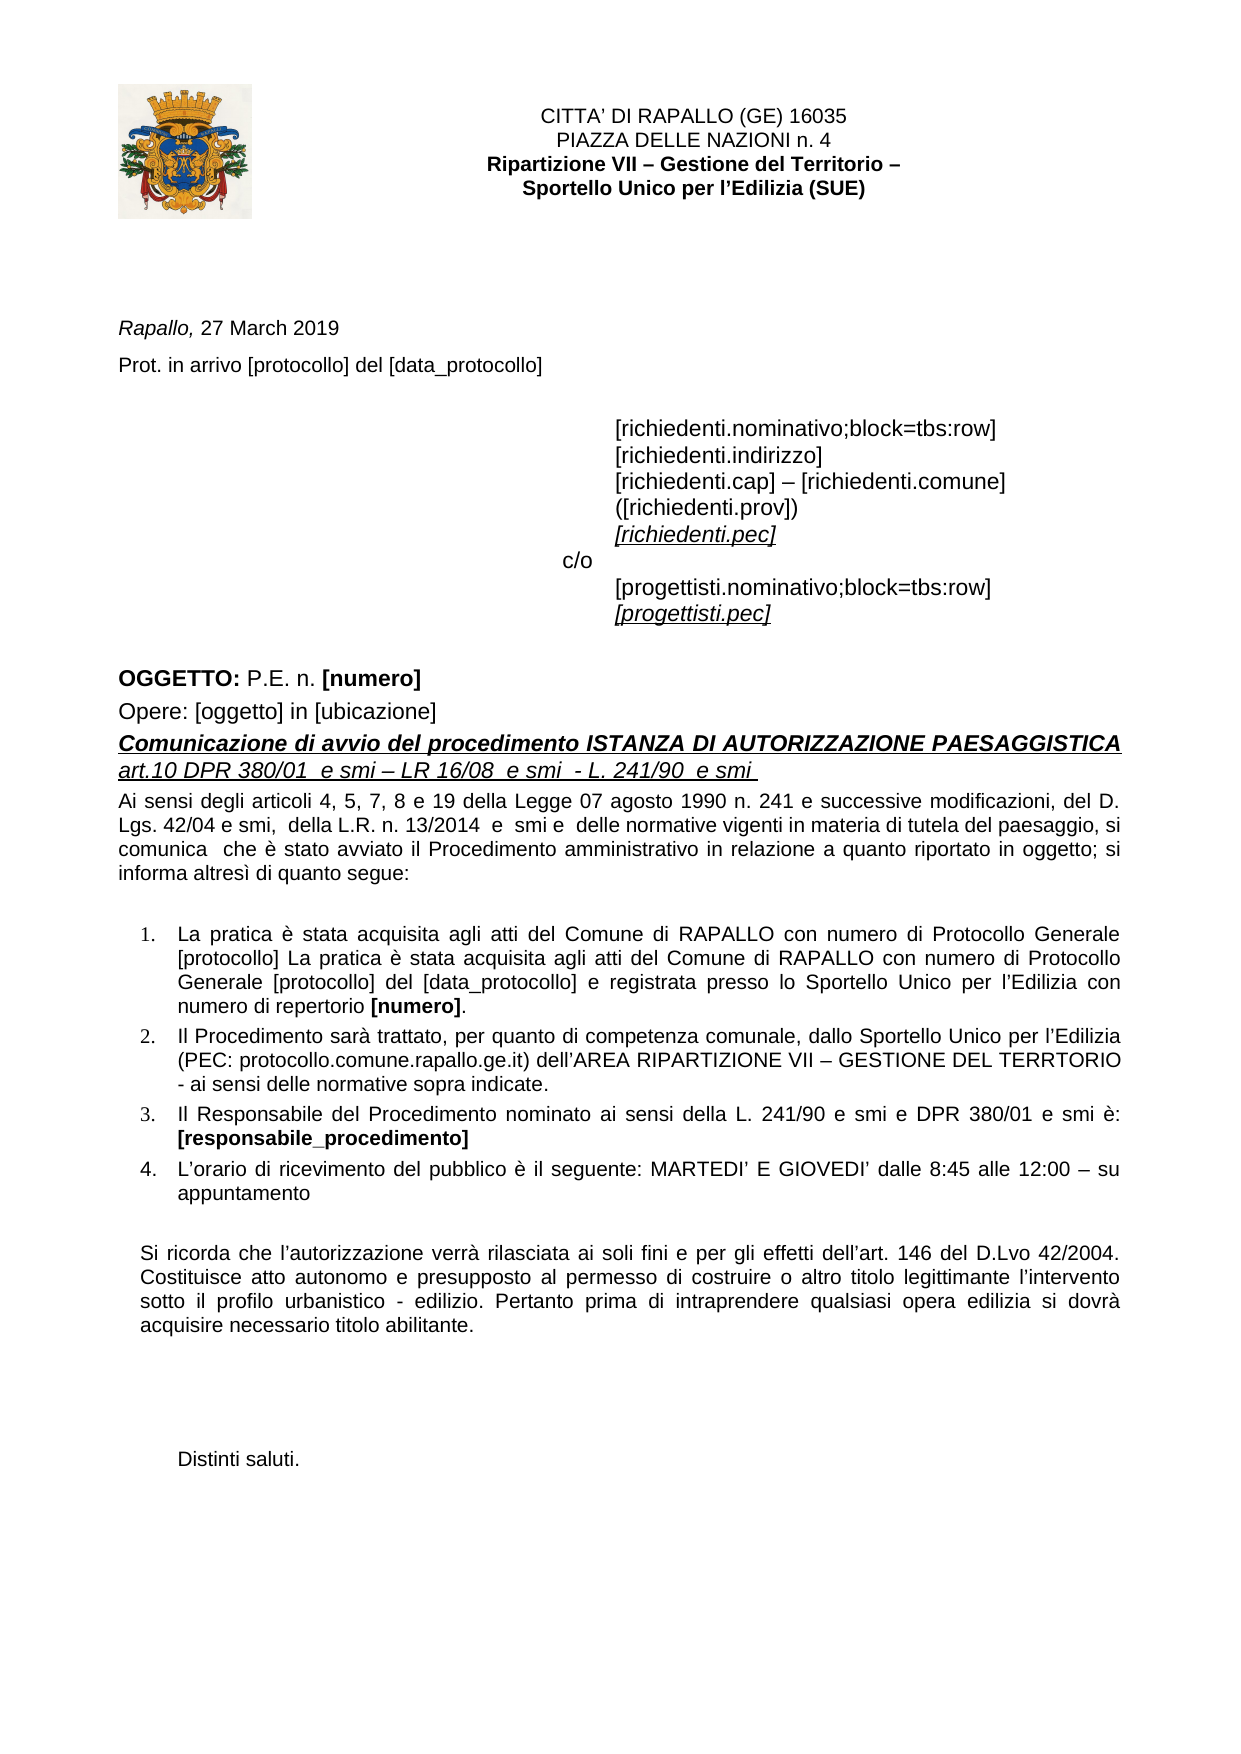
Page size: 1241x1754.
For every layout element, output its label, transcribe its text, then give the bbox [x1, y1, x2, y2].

table_cell [progettisti.nominativo;block=tbs:row] [progettisti.pec] [604, 574, 1101, 626]
text Si ricorda che l’autorizzazione verrà rilasciata ai soli fini e per gli effetti dell’art. 146 del D.Lvo 42/2004. Costituisce atto autonomo e presupposto al permesso di costruire o altro titolo legittimante l’intervento sotto il profilo urbanistico - edilizio. Pertanto prima di intraprendere qualsiasi opera edilizia si dovrà acquisire necessario titolo abilitante. [140, 1241, 1122, 1337]
table_cell [107, 574, 604, 626]
text Ai sensi degli articoli 4, 5, 7, 8 e 19 della Legge 07 agosto 1990 n. 241 e successive modificazioni, del D. Lgs. 42/04 e smi, della L.R. n. 13/2014 e smi e delle normative vigenti in materia di tutela del paesaggio, si comunica che è stato avviato il Procedimento amministrativo in relazione a quanto riportato in oggetto; si informa altresì di quanto segue: [118, 789, 1122, 885]
list Distinti saluti. [177, 1447, 1122, 1471]
list Il Procedimento sarà trattato, per quanto di competenza comunale, dallo Sportello Unico per l’Edilizia (PEC: protocollo.comune.rapallo.ge.it) dell’AREA RIPARTIZIONE VII – GESTIONE DEL TERRTORIO - ai sensi delle normative sopra indicate. [140, 1024, 1122, 1096]
list Il Responsabile del Procedimento nominato ai sensi della L. 241/90 e smi e DPR 380/01 e smi è: [responsabile_procedimento] [140, 1102, 1122, 1150]
list La pratica è stata acquisita agli atti del Comune di RAPALLO con numero di Protocollo Generale [protocollo] La pratica è stata acquisita agli atti del Comune di RAPALLO con numero di Protocollo Generale [protocollo] del [data_protocollo] e registrata presso lo Sportello Unico per l’Edilizia con numero di repertorio [numero]. [140, 921, 1122, 1017]
picture [118, 84, 252, 219]
table_cell [107, 415, 604, 547]
text Rapallo, 27 March 2019 [118, 316, 1122, 340]
table_cell [604, 547, 1101, 573]
table_cell [richiedenti.nominativo;block=tbs:row] [richiedenti.indirizzo] [richiedenti.cap] – [richiedenti.comune] ([richiedenti.prov]) [richiedenti.pec] [604, 415, 1101, 547]
list L’orario di ricevimento del pubblico è il seguente: MARTEDI’ E GIOVEDI’ dalle 8:45 alle 12:00 – su appuntamento [140, 1156, 1122, 1204]
text Comunicazione di avvio del procedimento ISTANZA DI AUTORIZZAZIONE PAESAGGISTICA [118, 730, 1122, 753]
text Opere: [oggetto] in [ubicazione] [118, 698, 1122, 724]
text OGGETTO: P.E. n. [numero] [118, 665, 1122, 691]
text art.10 DPR 380/01 e smi – LR 16/08 e smi - L. 241/90 e smi [118, 754, 1122, 783]
table_cell c/o [107, 547, 604, 573]
text Prot. in arrivo [protocollo] del [data_protocollo] [118, 352, 1122, 376]
table_header [107, 389, 604, 415]
table_header [604, 389, 1101, 415]
